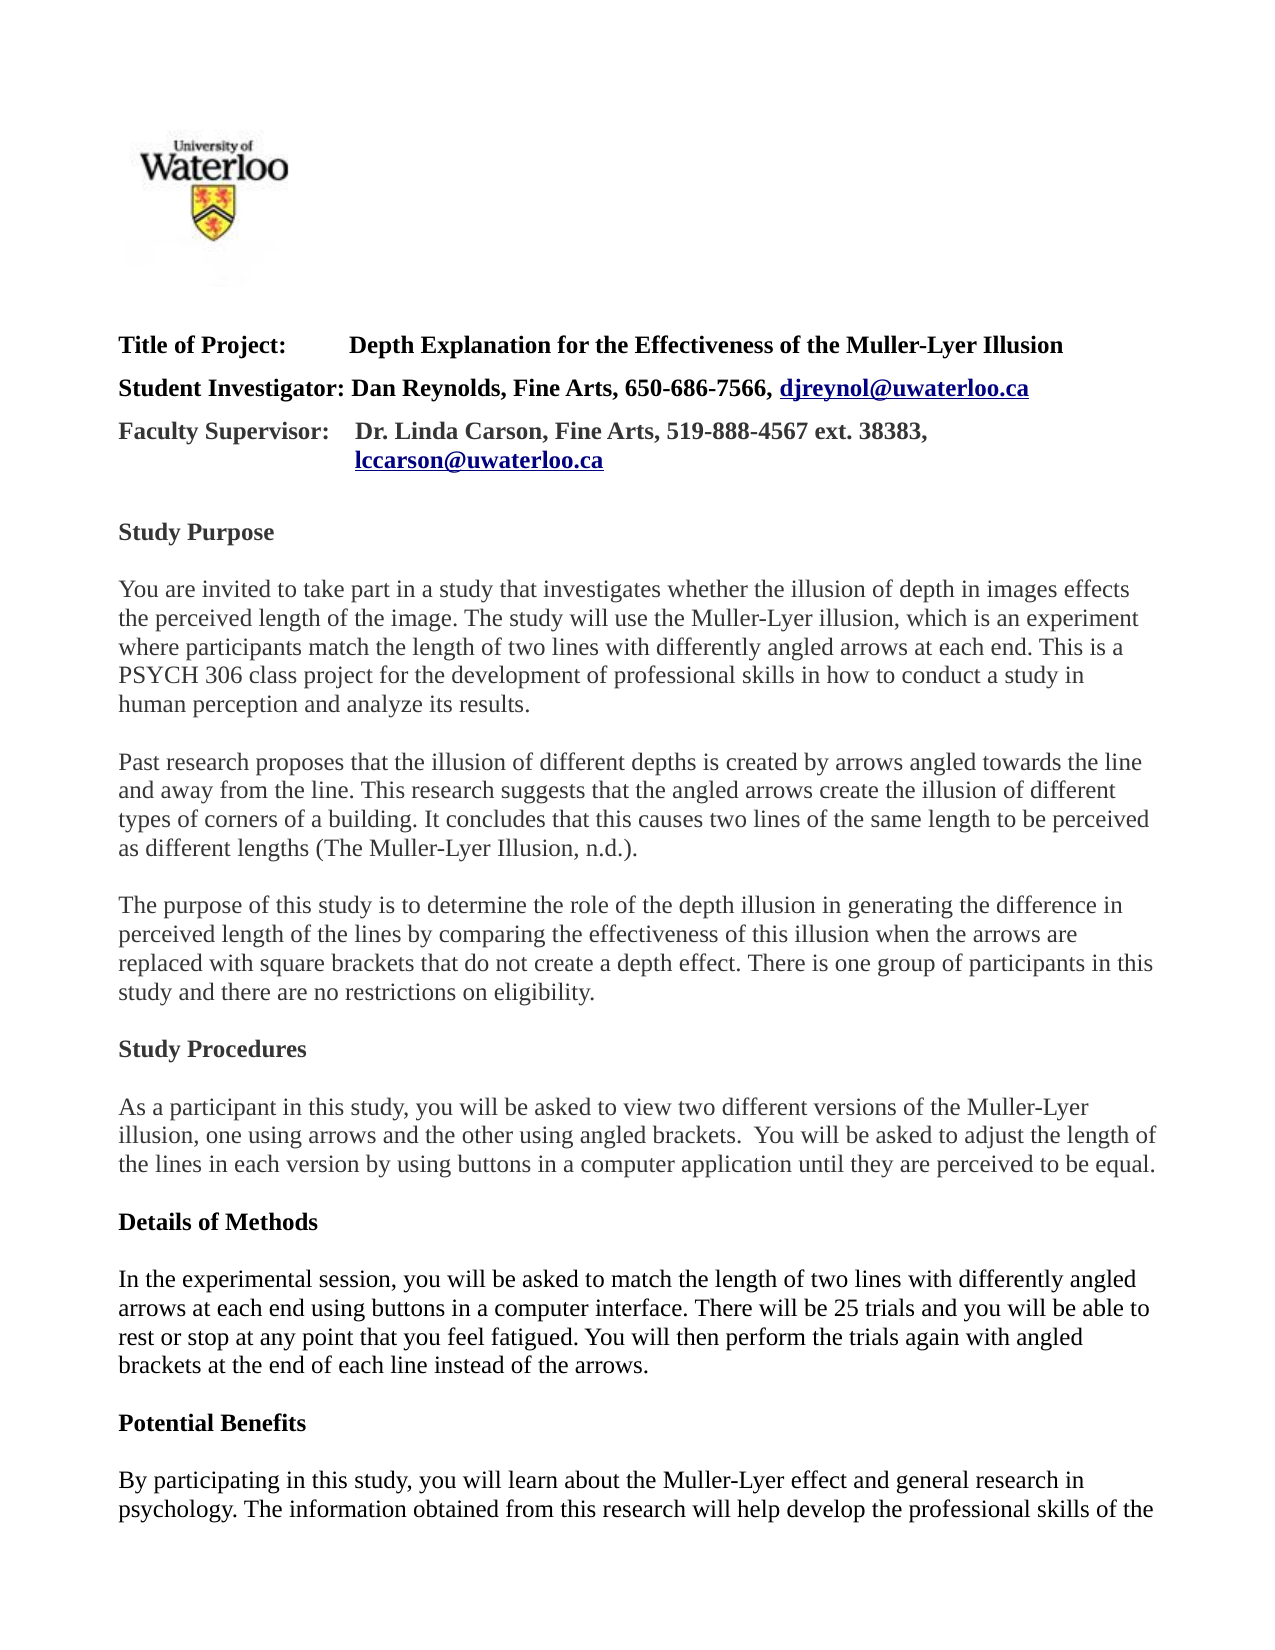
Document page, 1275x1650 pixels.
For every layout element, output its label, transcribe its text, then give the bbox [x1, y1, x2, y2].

text As a participant in this study, you will be asked to view two different versions of the Muller-Lyer illusion, one using arrows and the other using angled brackets. You will be asked to adjust the length of the lines in each version by using buttons in a computer application until they are perceived to be equal. [118, 1092, 1157, 1178]
text Faculty Supervisor: Dr. Linda Carson, Fine Arts, 519-888-4567 ext. 38383, lccarson@uwaterloo.ca [118, 416, 1157, 474]
text Study Procedures [118, 1034, 1157, 1063]
text By participating in this study, you will learn about the Muller-Lyer effect and general research in psychology. The information obtained from this research will help develop the professional skills of the [118, 1466, 1157, 1523]
text You are invited to take part in a study that investigates whether the illusion of depth in images effects the perceived length of the image. The study will use the Muller-Lyer illusion, which is an experiment where participants match the length of two lines with differently angled arrows at each end. This is a PSYCH 306 class project for the development of professional skills in how to conduct a study in human perception and analyze its results. [118, 574, 1157, 718]
text Title of Project: Depth Explanation for the Effectiveness of the Muller-Lyer Illusion [118, 330, 1157, 359]
picture [118, 118, 314, 287]
text The purpose of this study is to determine the role of the depth illusion in generating the difference in perceived length of the lines by comparing the effectiveness of this illusion when the arrows are replaced with square brackets that do not create a depth effect. There is one group of participants in this study and there are no restrictions on eligibility. [118, 891, 1157, 1006]
text In the experimental session, you will be asked to match the length of two lines with differently angled arrows at each end using buttons in a computer interface. There will be 25 trials and you will be able to rest or stop at any point that you feel fatigued. You will then perform the trials again with angled brackets at the end of each line instead of the arrows. [118, 1264, 1157, 1379]
text Past research proposes that the illusion of different depths is created by arrows angled towards the line and away from the line. This research suggests that the angled arrows create the illusion of different types of corners of a building. It concludes that this causes two lines of the same length to be perceived as different lengths (The Muller-Lyer Illusion, n.d.). [118, 747, 1157, 862]
text Details of Methods [118, 1207, 1157, 1236]
text Study Purpose [118, 517, 1157, 546]
text Potential Benefits [118, 1408, 1157, 1437]
text Student Investigator: Dan Reynolds, Fine Arts, 650-686-7566, djreynol@uwaterloo.ca [118, 373, 1157, 402]
